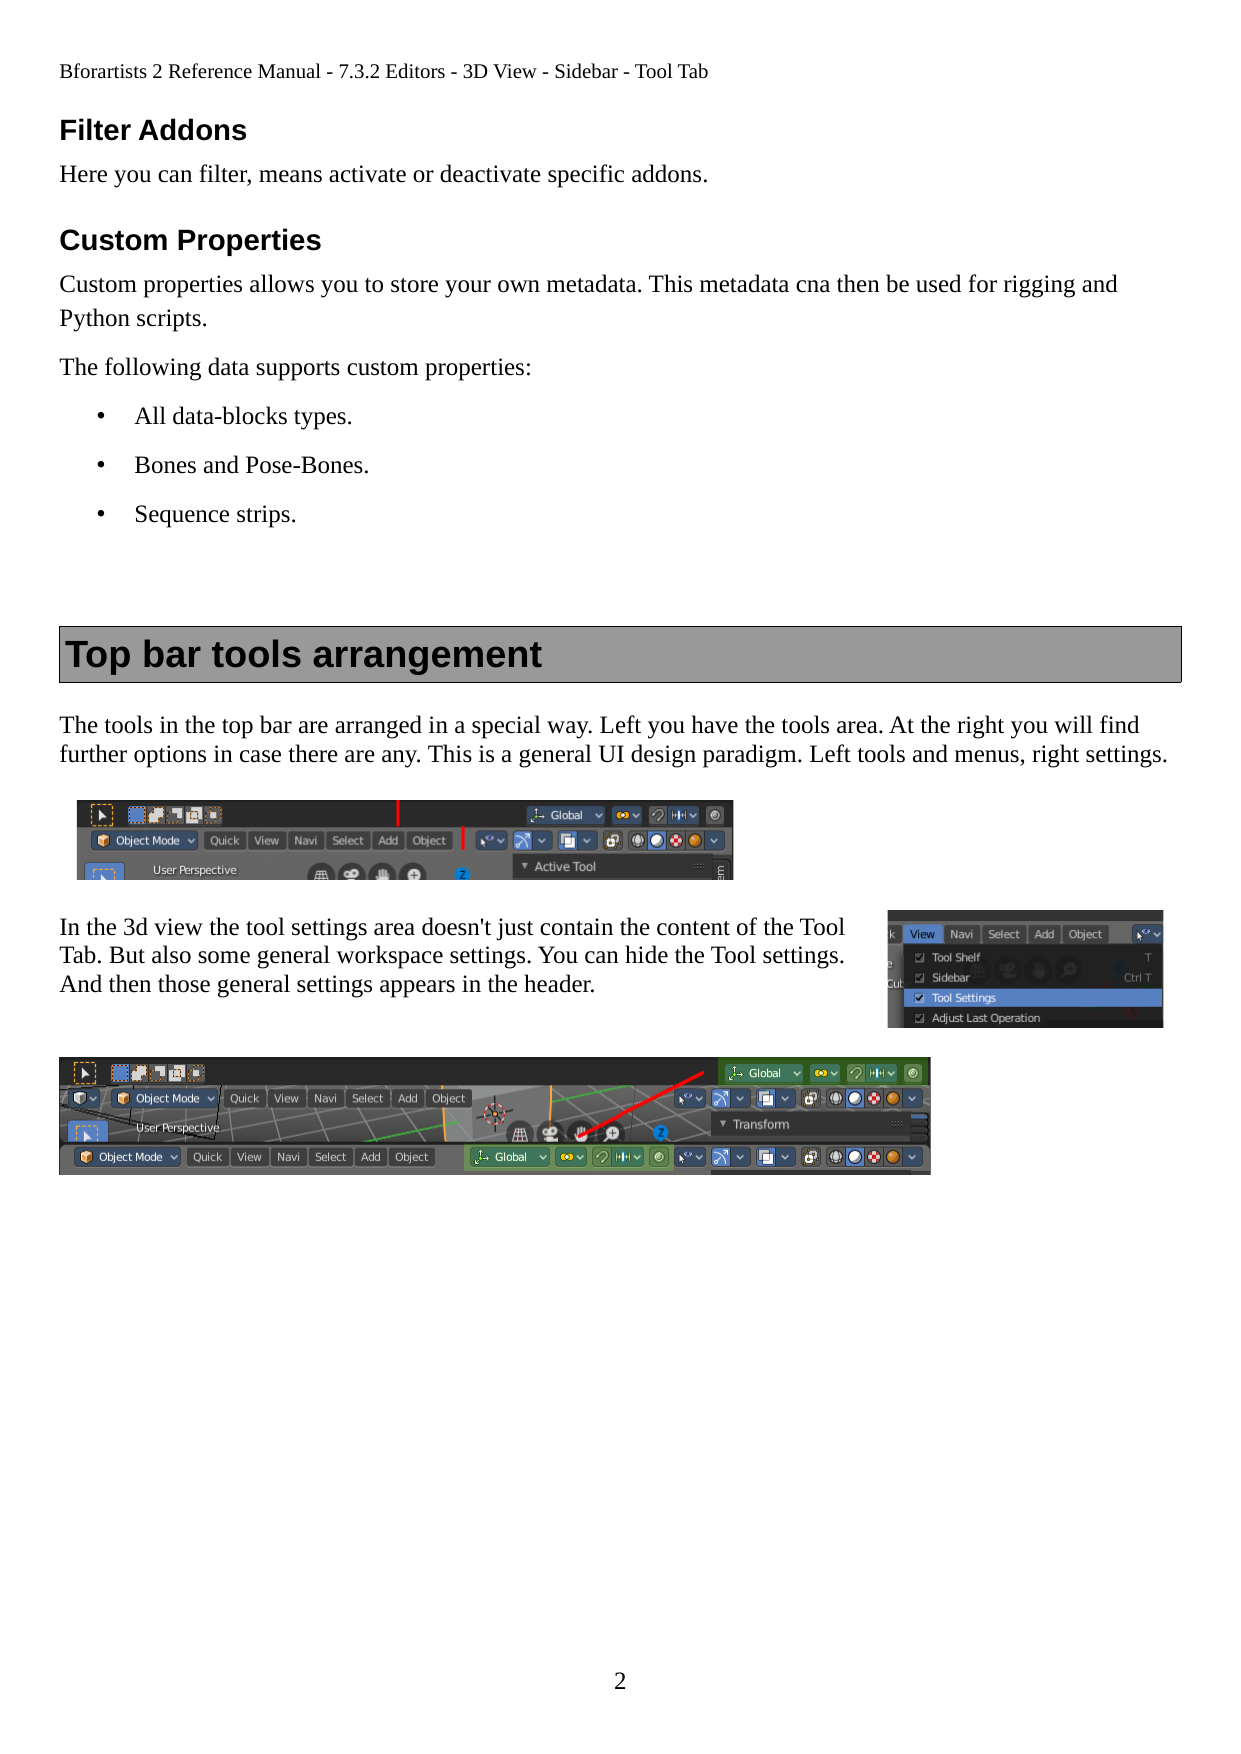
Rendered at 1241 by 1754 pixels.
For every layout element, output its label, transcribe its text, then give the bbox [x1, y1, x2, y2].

table_header Top bar tools arrangement [60, 627, 1181, 682]
text Custom properties allows you to store your own metadata. This metadata cna then be used for rigging and Python scripts. [59, 269, 1181, 332]
picture [887, 910, 1164, 1028]
list All data-blocks types. [97, 401, 1181, 430]
list Bones and Pose-Bones. [97, 450, 1181, 479]
subtitle Custom Properties [59, 222, 1181, 256]
text The tools in the top bar are arranged in a special way. Left you have the tools area. At the right you will find further options in case there are any. This is a general UI design paradigm. Left tools and menus, right settings. [59, 710, 1181, 768]
picture [76, 800, 734, 880]
text Here you can filter, means activate or deactivate specific addons. [59, 159, 1181, 188]
picture [59, 1057, 931, 1175]
text In the 3d view the tool settings area doesn't just contain the content of the Tool Tab. But also some general workspace settings. You can hide the Tool settings. And then those general settings appears in the header. [59, 912, 887, 998]
text The following data supports custom properties: [59, 352, 1181, 381]
subtitle Filter Addons [59, 113, 1181, 146]
list Sequence strips. [97, 499, 1181, 528]
